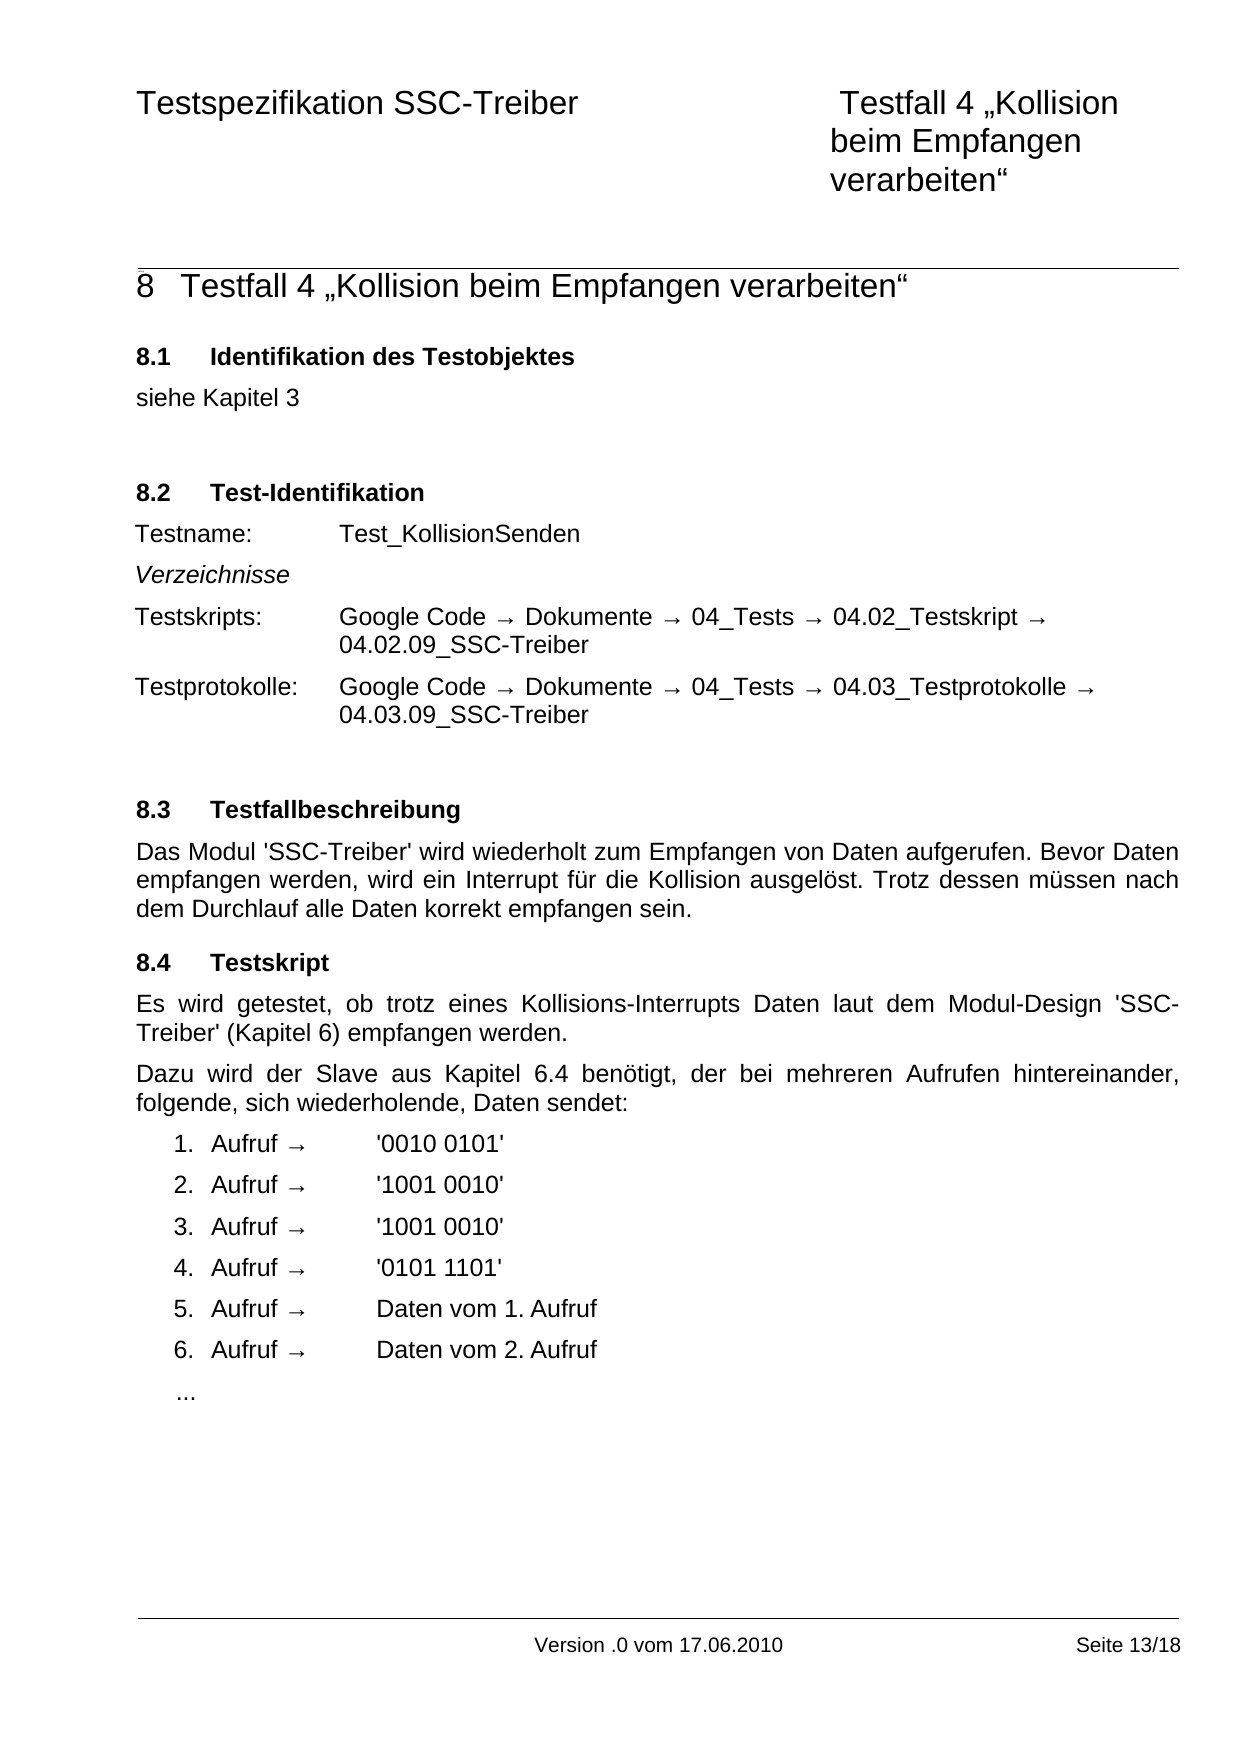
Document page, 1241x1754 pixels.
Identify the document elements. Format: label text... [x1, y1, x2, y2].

text Testskripts: Google Code → Dokumente → 04_Tests → 04.02_Testskript → 04.02.09_SSC-Treiber [134, 602, 1181, 659]
list Aufruf → '1001 0010' [173, 1171, 1181, 1199]
subtitle Testfall 4 „Kollision beim Empfangen verarbeiten“ [677, 289, 1181, 304]
subtitle Testskript [136, 948, 1181, 977]
subtitle Testfallbeschreibung [136, 796, 1181, 824]
subtitle Identifikation des Testobjektes [136, 342, 1181, 371]
text siehe Kapitel 3 [136, 383, 1181, 412]
text Dazu wird der Slave aus Kapitel 6.4 benötigt, der bei mehreren Aufrufen hintereinander, folgende, sich wiederholende, Daten sendet: [136, 1059, 1181, 1117]
list Aufruf → Daten vom 2. Aufruf [173, 1336, 1181, 1364]
text Verzeichnisse [134, 561, 1181, 589]
text Das Modul 'SSC-Treiber' wird wiederholt zum Empfangen von Daten aufgerufen. Bevor Daten empfangen werden, wird ein Interrupt für die Kollision ausgelöst. Trotz dessen müssen nach dem Durchlauf alle Daten korrekt empfangen sein. [136, 837, 1181, 923]
list Aufruf → Daten vom 1. Aufruf [173, 1294, 1181, 1323]
subtitle Testfall 4 „Kollision beim Empfangen verarbeiten“ [605, 289, 678, 304]
list Aufruf → '1001 0010' [173, 1212, 1181, 1241]
text Testprotokolle: Google Code → Dokumente → 04_Tests → 04.03_Testprotokolle → 04.03.09_SSC-Treiber [134, 672, 1181, 729]
list ... [176, 1377, 1181, 1406]
list Aufruf → '0101 1101' [173, 1253, 1181, 1282]
text Testname: Test_KollisionSenden [134, 519, 1181, 548]
subtitle Test-Identifikation [136, 478, 1181, 507]
subtitle Testfall 4 „Kollision beim Empfangen verarbeiten“ [136, 289, 602, 304]
list Aufruf → '0010 0101' [173, 1129, 1181, 1158]
text Es wird getestet, ob trotz eines Kollisions-Interrupts Daten laut dem Modul-Design 'SSC-Treiber' (Kapitel 6) empfangen werden. [136, 989, 1181, 1047]
